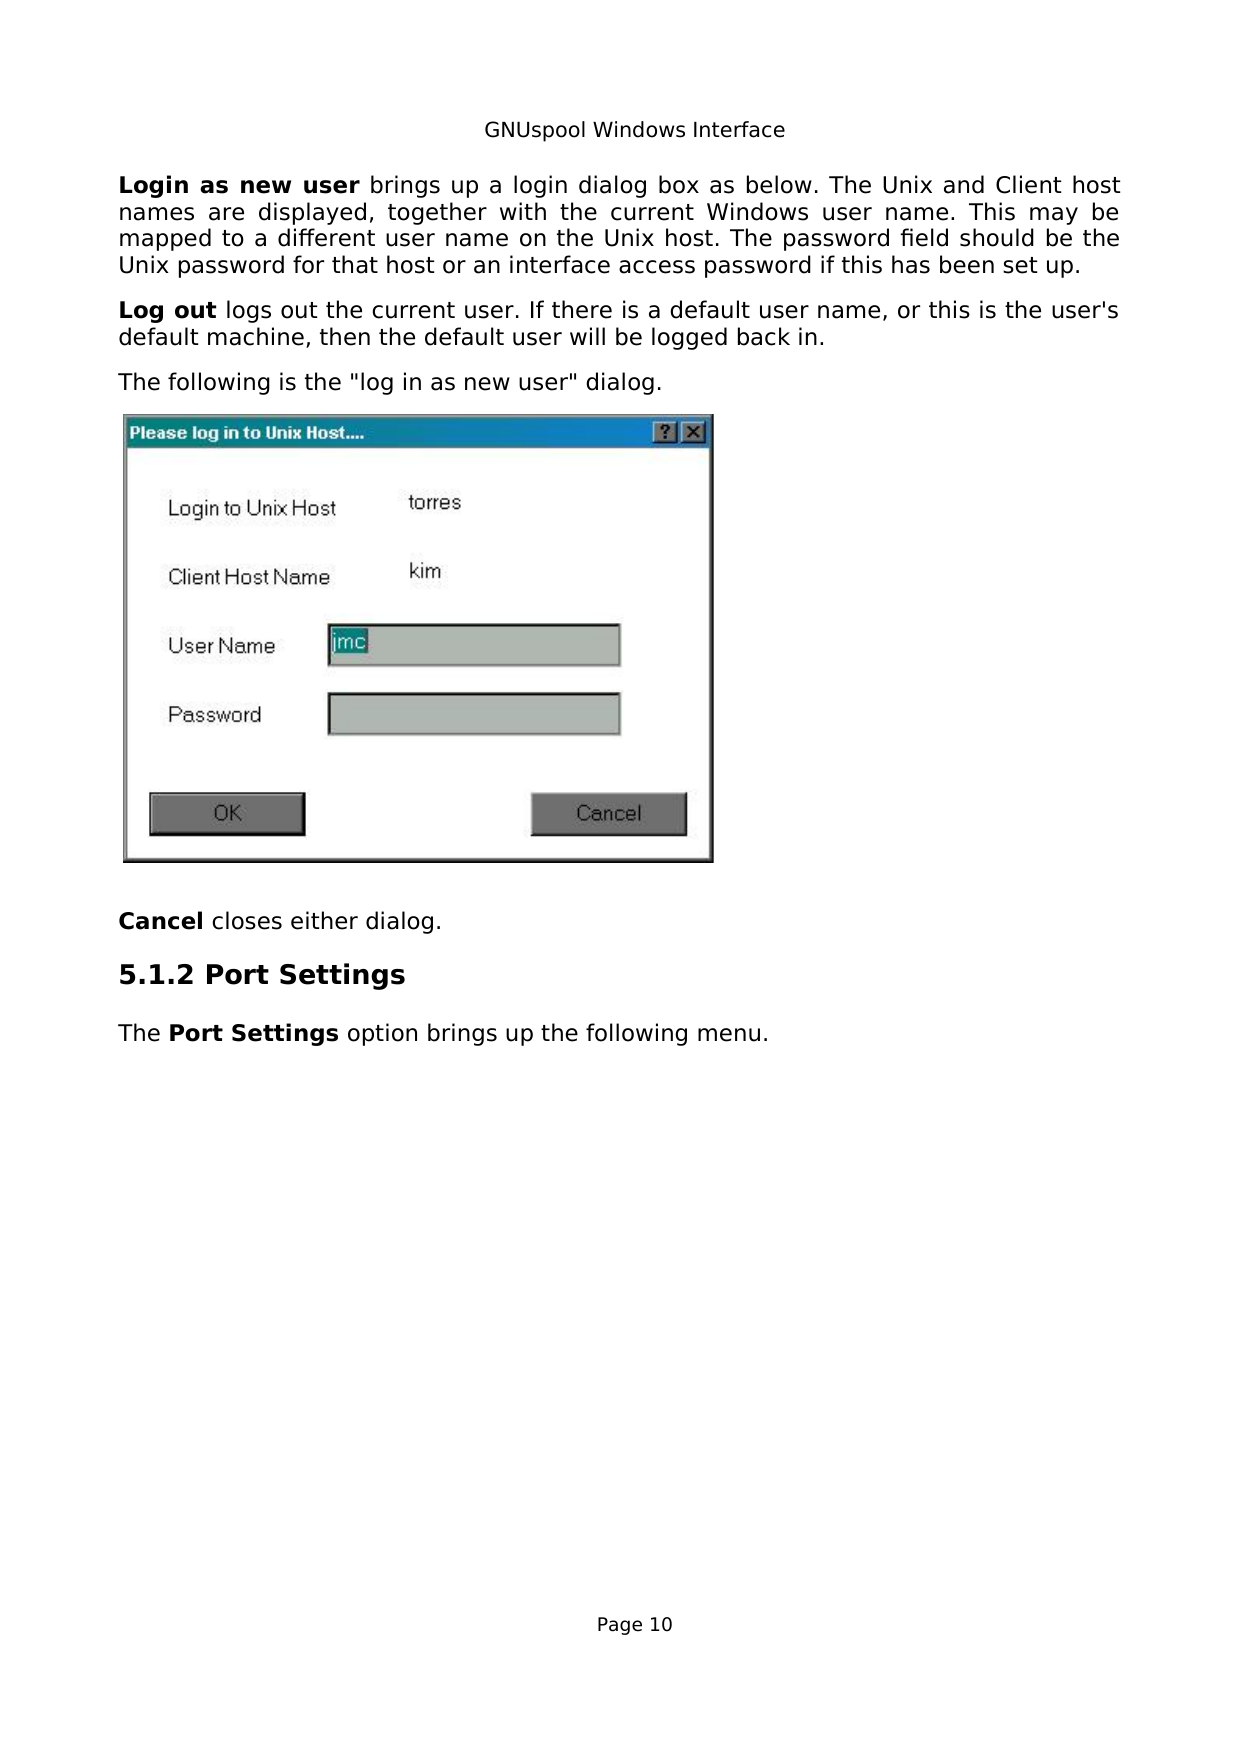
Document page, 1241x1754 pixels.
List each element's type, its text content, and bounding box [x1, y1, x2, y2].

text The following is the "log in as new user" dialog. [118, 369, 1122, 396]
picture [123, 414, 714, 863]
text The Port Settings option brings up the following menu. [118, 1020, 1122, 1047]
text Log out logs out the current user. If there is a default user name, or this is the user's default machine, then the default user will be logged back in. [118, 297, 1122, 351]
text Cancel closes either dialog. [118, 908, 1122, 934]
text Login as new user brings up a login dialog box as below. The Unix and Client host names are displayed, together with the current Windows user name. This may be mapped to a different user name on the Unix host. The password field should be the Unix password for that host or an interface access password if this has been set up. [118, 172, 1122, 279]
subtitle Port Settings [118, 959, 1122, 991]
